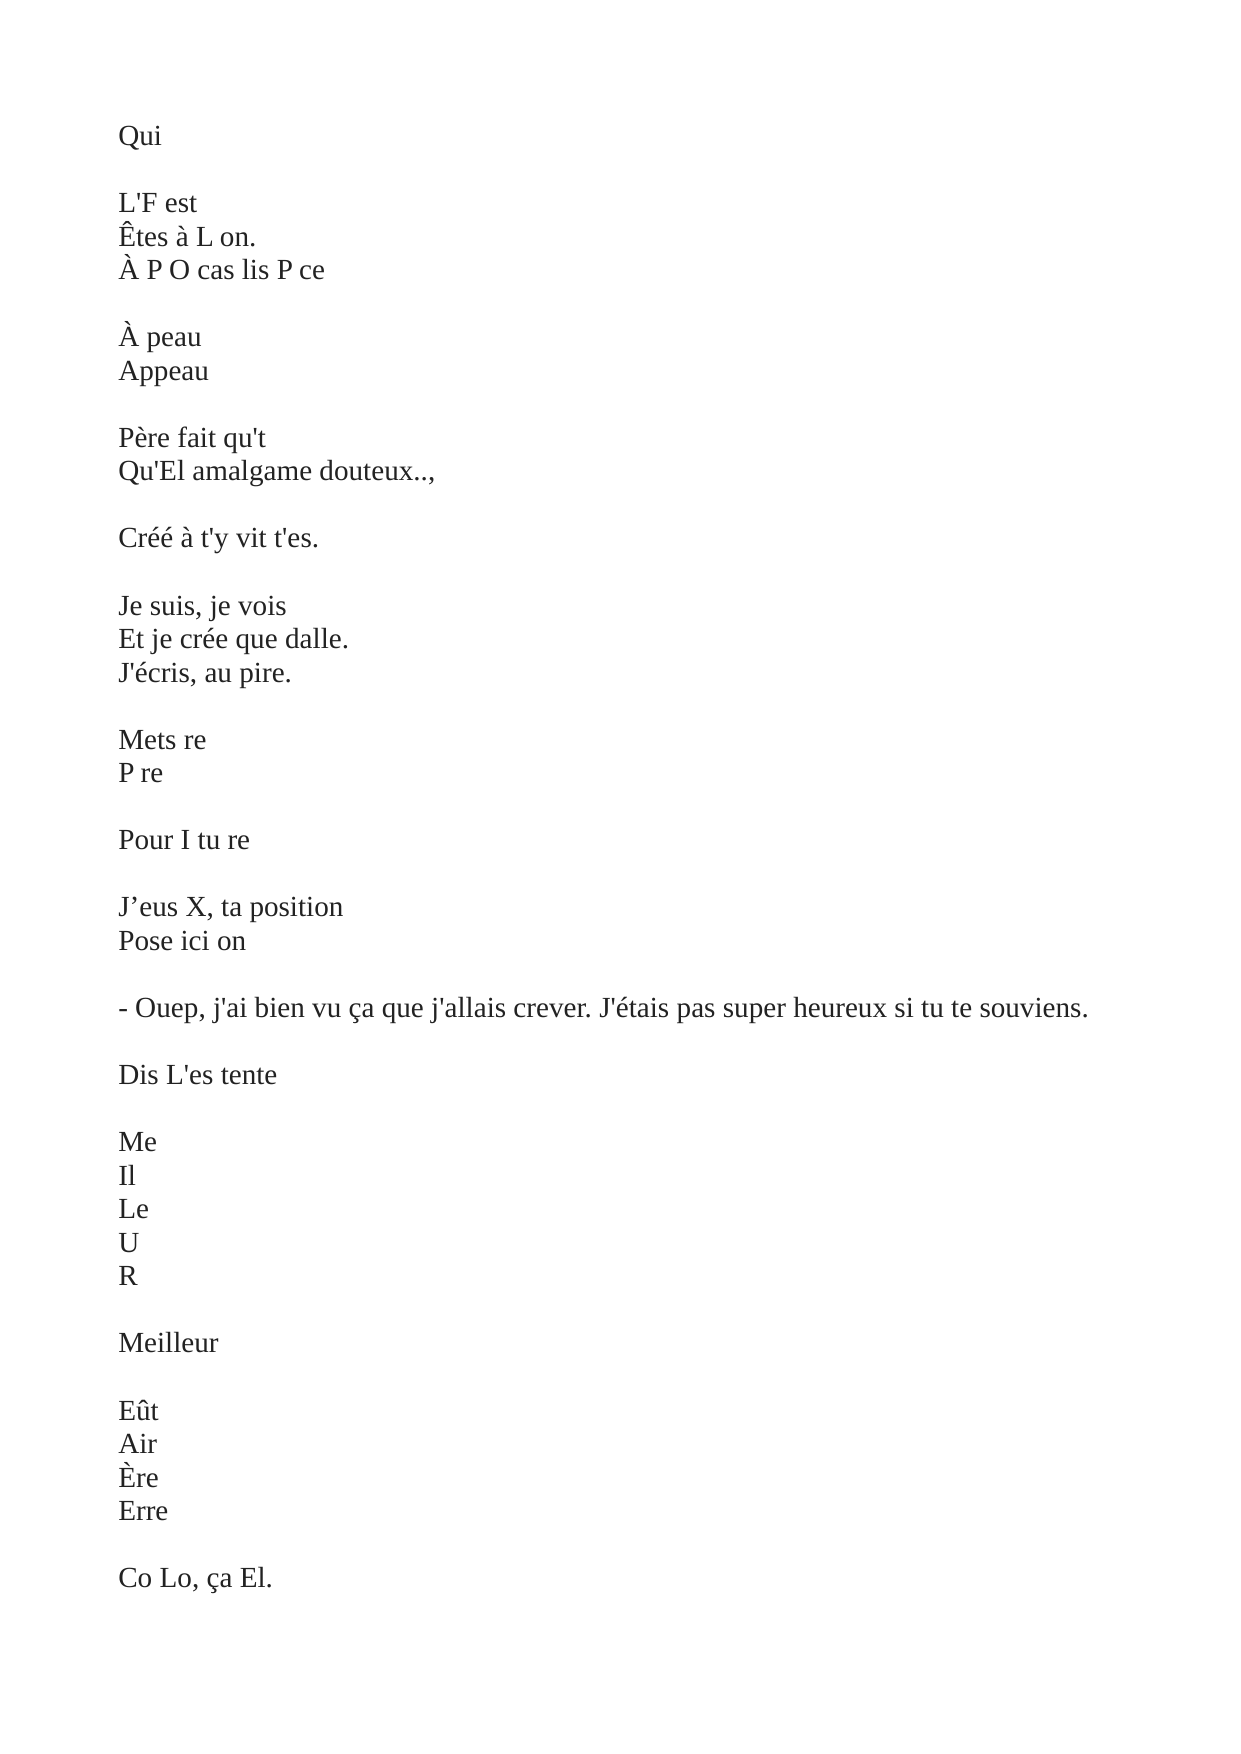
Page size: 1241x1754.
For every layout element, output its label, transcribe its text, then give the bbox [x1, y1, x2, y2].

text Dis L'es tente [118, 1057, 1122, 1091]
text Air [118, 1426, 1122, 1460]
text Ère [118, 1460, 1122, 1493]
text - Ouep, j'ai bien vu ça que j'allais crever. J'étais pas super heureux si tu te souviens. [118, 990, 1122, 1024]
text Appeau [118, 353, 1122, 386]
text J’eus X, ta position [118, 889, 1122, 923]
text P re [118, 755, 1122, 789]
text Qui [118, 118, 1122, 152]
text R [118, 1258, 1122, 1292]
text Eût [118, 1393, 1122, 1426]
text Père fait qu't [118, 420, 1122, 453]
text U [118, 1225, 1122, 1258]
text Erre [118, 1493, 1122, 1527]
text Créé à t'y vit t'es. [118, 521, 1122, 554]
text Le [118, 1191, 1122, 1225]
text Mets re [118, 722, 1122, 755]
text J'écris, au pire. [118, 655, 1122, 688]
text Je suis, je vois [118, 588, 1122, 621]
text Il [118, 1158, 1122, 1191]
text Me [118, 1124, 1122, 1158]
text Co Lo, ça El. [118, 1560, 1122, 1594]
text À P O cas lis P ce [118, 252, 1122, 286]
text Êtes à L on. [118, 219, 1122, 252]
text Pour I tu re [118, 822, 1122, 856]
text L'F est [118, 185, 1122, 219]
text Pose ici on [118, 923, 1122, 957]
text À peau [118, 319, 1122, 353]
text Et je crée que dalle. [118, 621, 1122, 655]
text Qu'El amalgame douteux.., [118, 453, 1122, 487]
text Meilleur [118, 1326, 1122, 1359]
